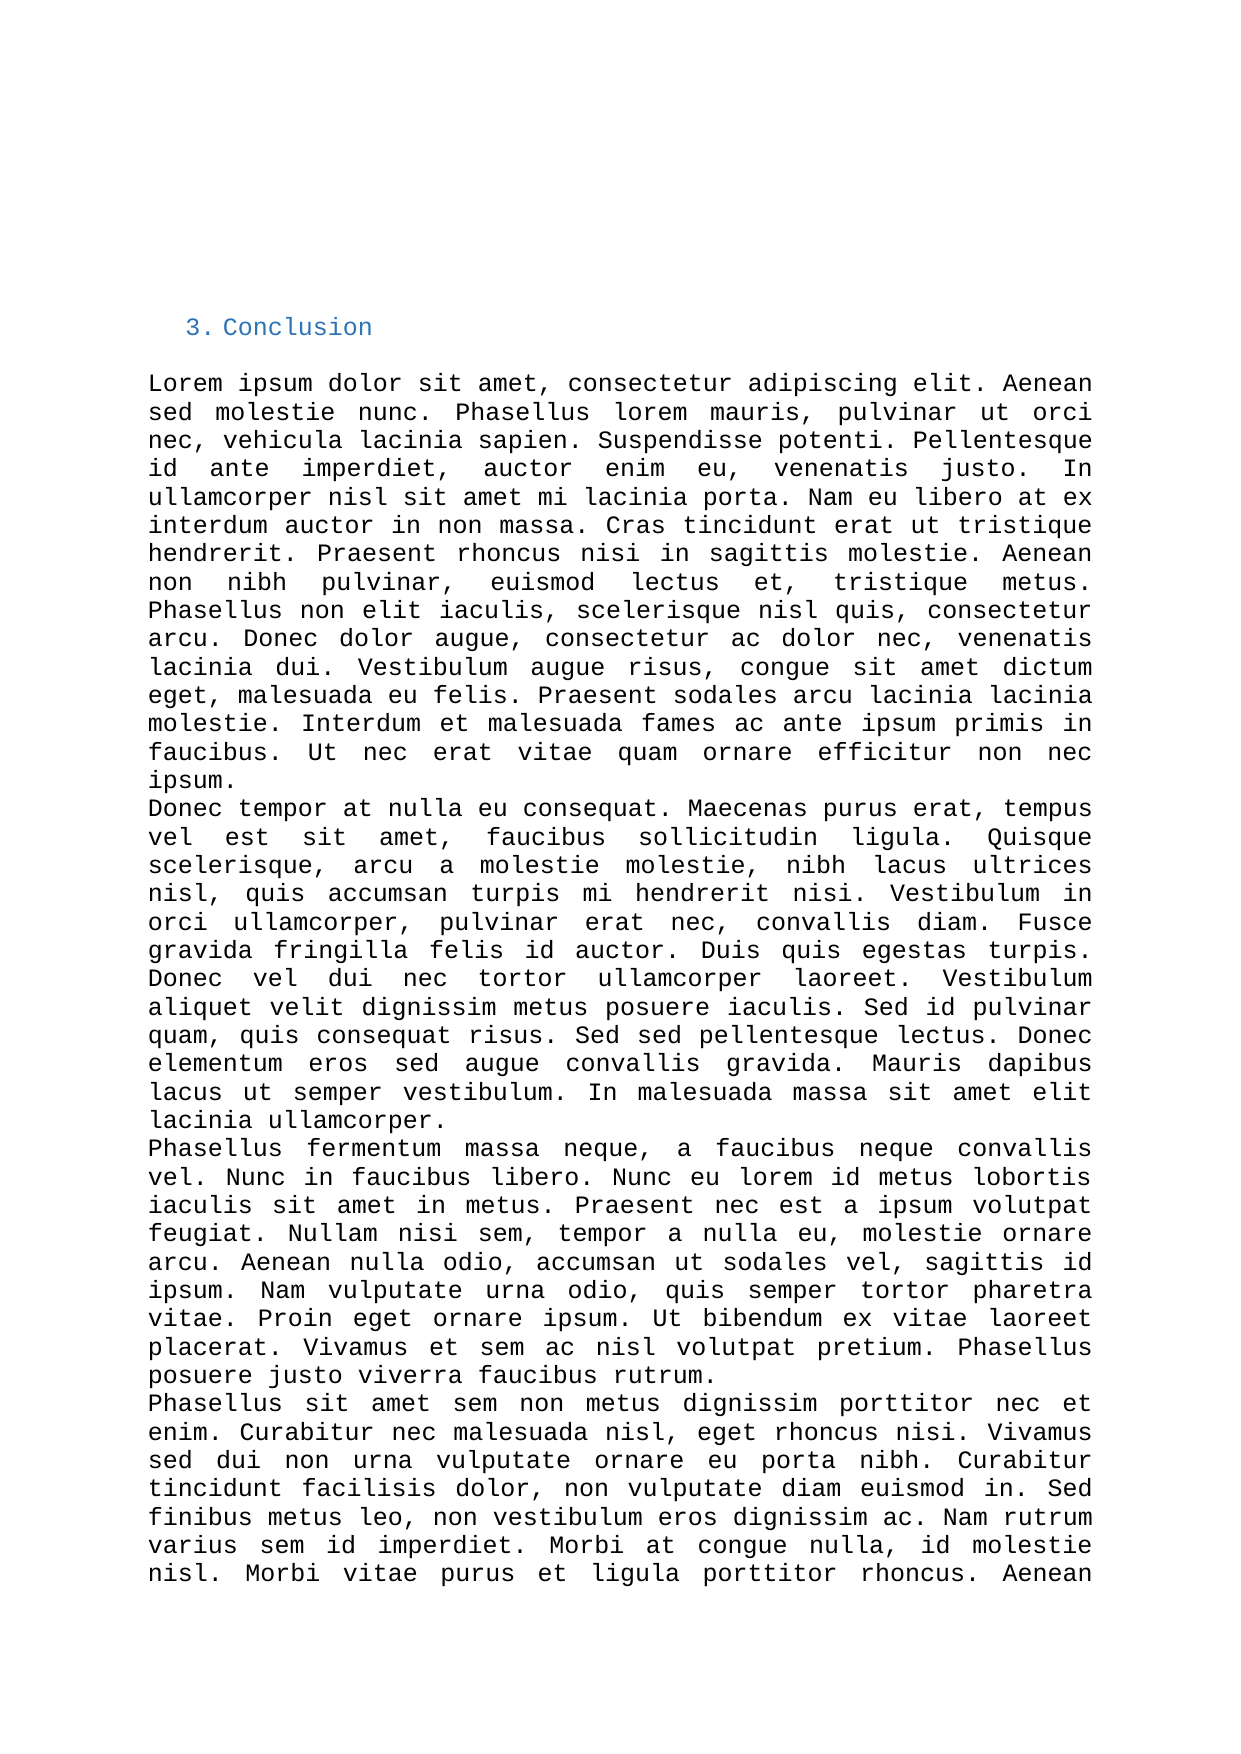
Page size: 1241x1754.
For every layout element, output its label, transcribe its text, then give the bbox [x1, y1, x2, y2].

text Phasellus fermentum massa neque, a faucibus neque convallis vel. Nunc in faucibus libero. Nunc eu lorem id metus lobortis iaculis sit amet in metus. Praesent nec est a ipsum volutpat feugiat. Nullam nisi sem, tempor a nulla eu, molestie ornare arcu. Aenean nulla odio, accumsan ut sodales vel, sagittis id ipsum. Nam vulputate urna odio, quis semper tortor pharetra vitae. Proin eget ornare ipsum. Ut bibendum ex vitae laoreet placerat. Vivamus et sem ac nisl volutpat pretium. Phasellus posuere justo viverra faucibus rutrum. [148, 1136, 1093, 1391]
subtitle Conclusion [185, 314, 1093, 343]
text Phasellus sit amet sem non metus dignissim porttitor nec et enim. Curabitur nec malesuada nisl, eget rhoncus nisi. Vivamus sed dui non urna vulputate ornare eu porta nibh. Curabitur tincidunt facilisis dolor, non vulputate diam euismod in. Sed finibus metus leo, non vestibulum eros dignissim ac. Nam rutrum varius sem id imperdiet. Morbi at congue nulla, id molestie nisl. Morbi vitae purus et ligula porttitor rhoncus. Aenean [148, 1391, 1093, 1589]
text Lorem ipsum dolor sit amet, consectetur adipiscing elit. Aenean sed molestie nunc. Phasellus lorem mauris, pulvinar ut orci nec, vehicula lacinia sapien. Suspendisse potenti. Pellentesque id ante imperdiet, auctor enim eu, venenatis justo. In ullamcorper nisl sit amet mi lacinia porta. Nam eu libero at ex interdum auctor in non massa. Cras tincidunt erat ut tristique hendrerit. Praesent rhoncus nisi in sagittis molestie. Aenean non nibh pulvinar, euismod lectus et, tristique metus. Phasellus non elit iaculis, scelerisque nisl quis, consectetur arcu. Donec dolor augue, consectetur ac dolor nec, venenatis lacinia dui. Vestibulum augue risus, congue sit amet dictum eget, malesuada eu felis. Praesent sodales arcu lacinia lacinia molestie. Interdum et malesuada fames ac ante ipsum primis in faucibus. Ut nec erat vitae quam ornare efficitur non nec ipsum. [148, 371, 1093, 796]
text Donec tempor at nulla eu consequat. Maecenas purus erat, tempus vel est sit amet, faucibus sollicitudin ligula. Quisque scelerisque, arcu a molestie molestie, nibh lacus ultrices nisl, quis accumsan turpis mi hendrerit nisi. Vestibulum in orci ullamcorper, pulvinar erat nec, convallis diam. Fusce gravida fringilla felis id auctor. Duis quis egestas turpis. Donec vel dui nec tortor ullamcorper laoreet. Vestibulum aliquet velit dignissim metus posuere iaculis. Sed id pulvinar quam, quis consequat risus. Sed sed pellentesque lectus. Donec elementum eros sed augue convallis gravida. Mauris dapibus lacus ut semper vestibulum. In malesuada massa sit amet elit lacinia ullamcorper. [148, 796, 1093, 1136]
